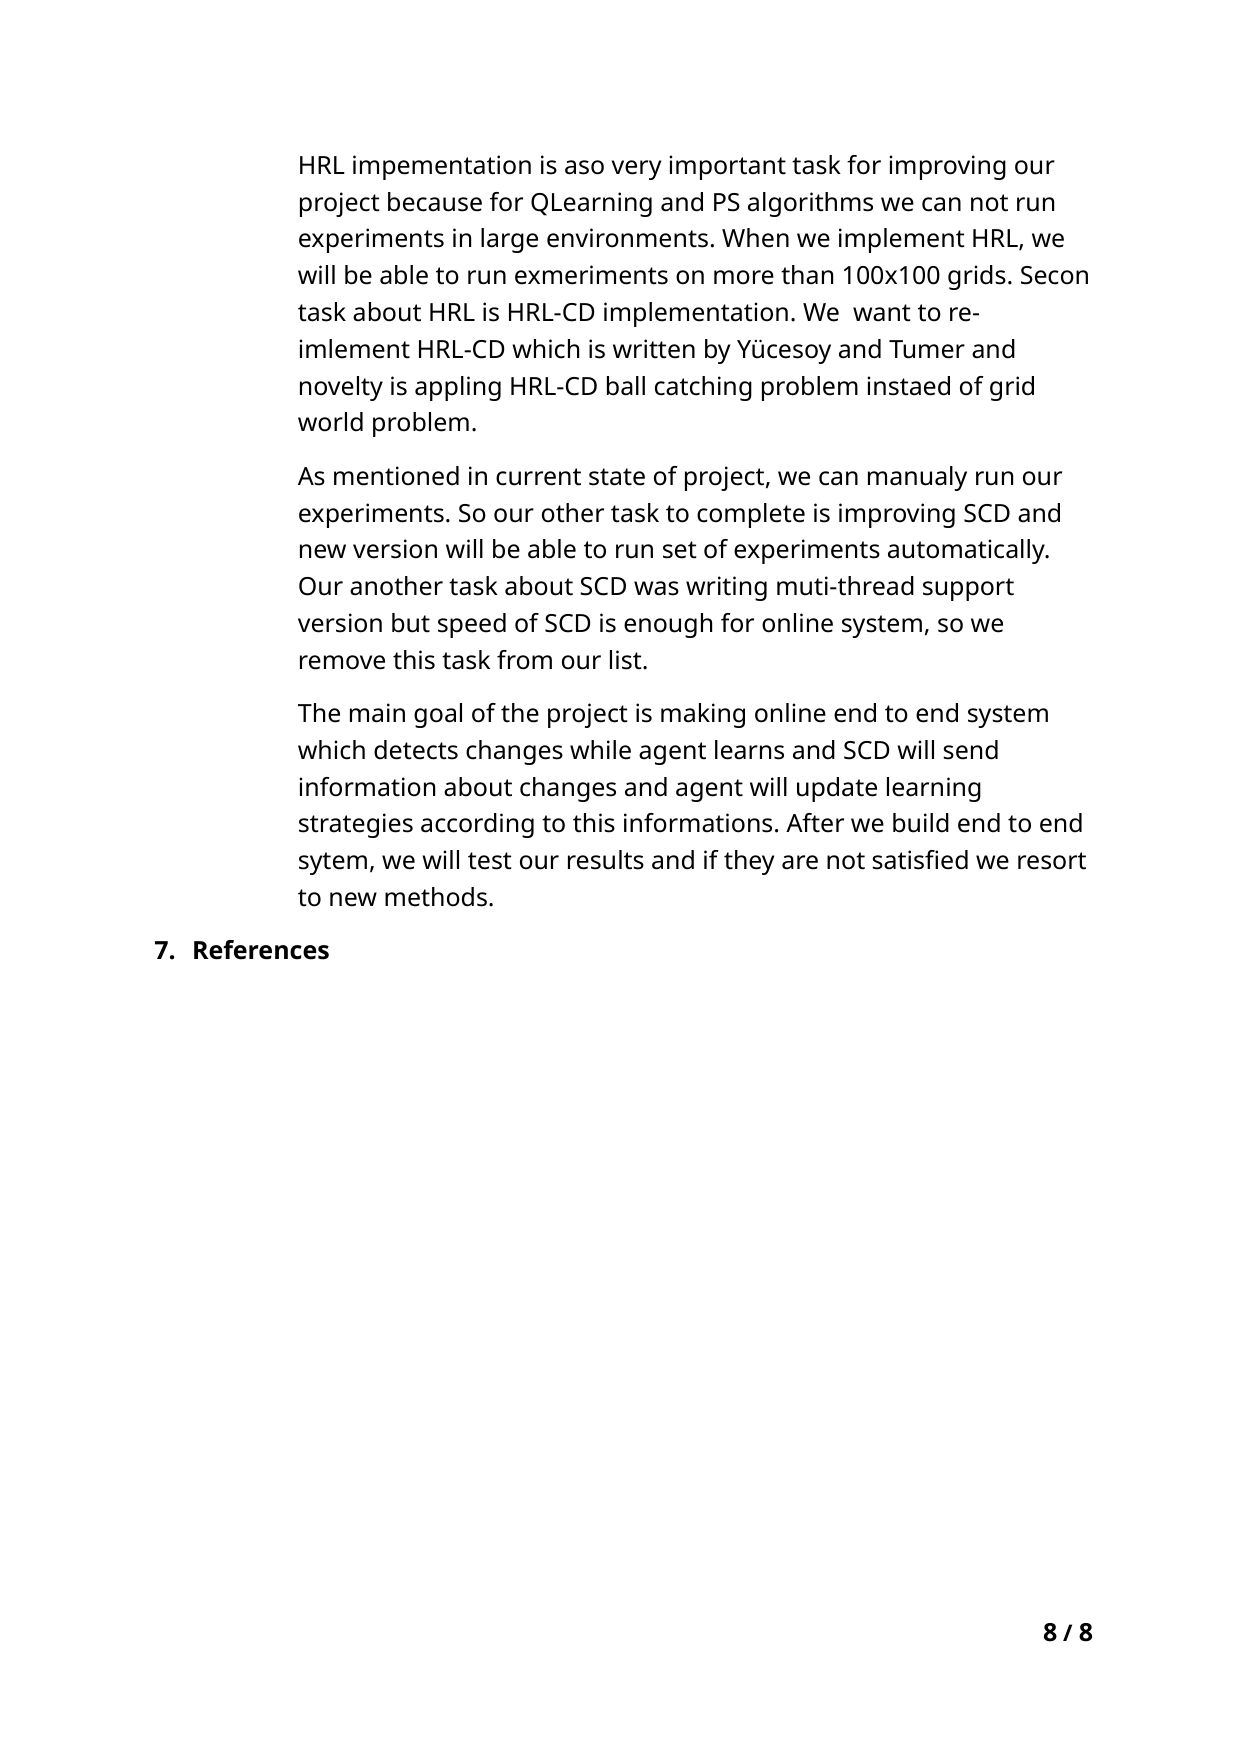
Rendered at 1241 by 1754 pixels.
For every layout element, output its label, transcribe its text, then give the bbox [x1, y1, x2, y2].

list As mentioned in current state of project, we can manualy run our experiments. So our other task to complete is improving SCD and new version will be able to run set of experiments automatically. Our another task about SCD was writing muti-thread support version but speed of SCD is enough for online system, so we remove this task from our list. [260, 458, 1093, 676]
list The main goal of the project is making online end to end system which detects changes while agent learns and SCD will send information about changes and agent will update learning strategies according to this informations. After we build end to end sytem, we will test our results and if they are not satisfied we resort to new methods. [260, 696, 1093, 914]
list References [148, 933, 1093, 967]
list HRL impementation is aso very important task for improving our project because for QLearning and PS algorithms we can not run experiments in large environments. When we implement HRL, we will be able to run exmeriments on more than 100x100 grids. Secon task about HRL is HRL-CD implementation. We want to re-imlement HRL-CD which is written by Yücesoy and Tumer and novelty is appling HRL-CD ball catching problem instaed of grid world problem. [260, 148, 1093, 439]
